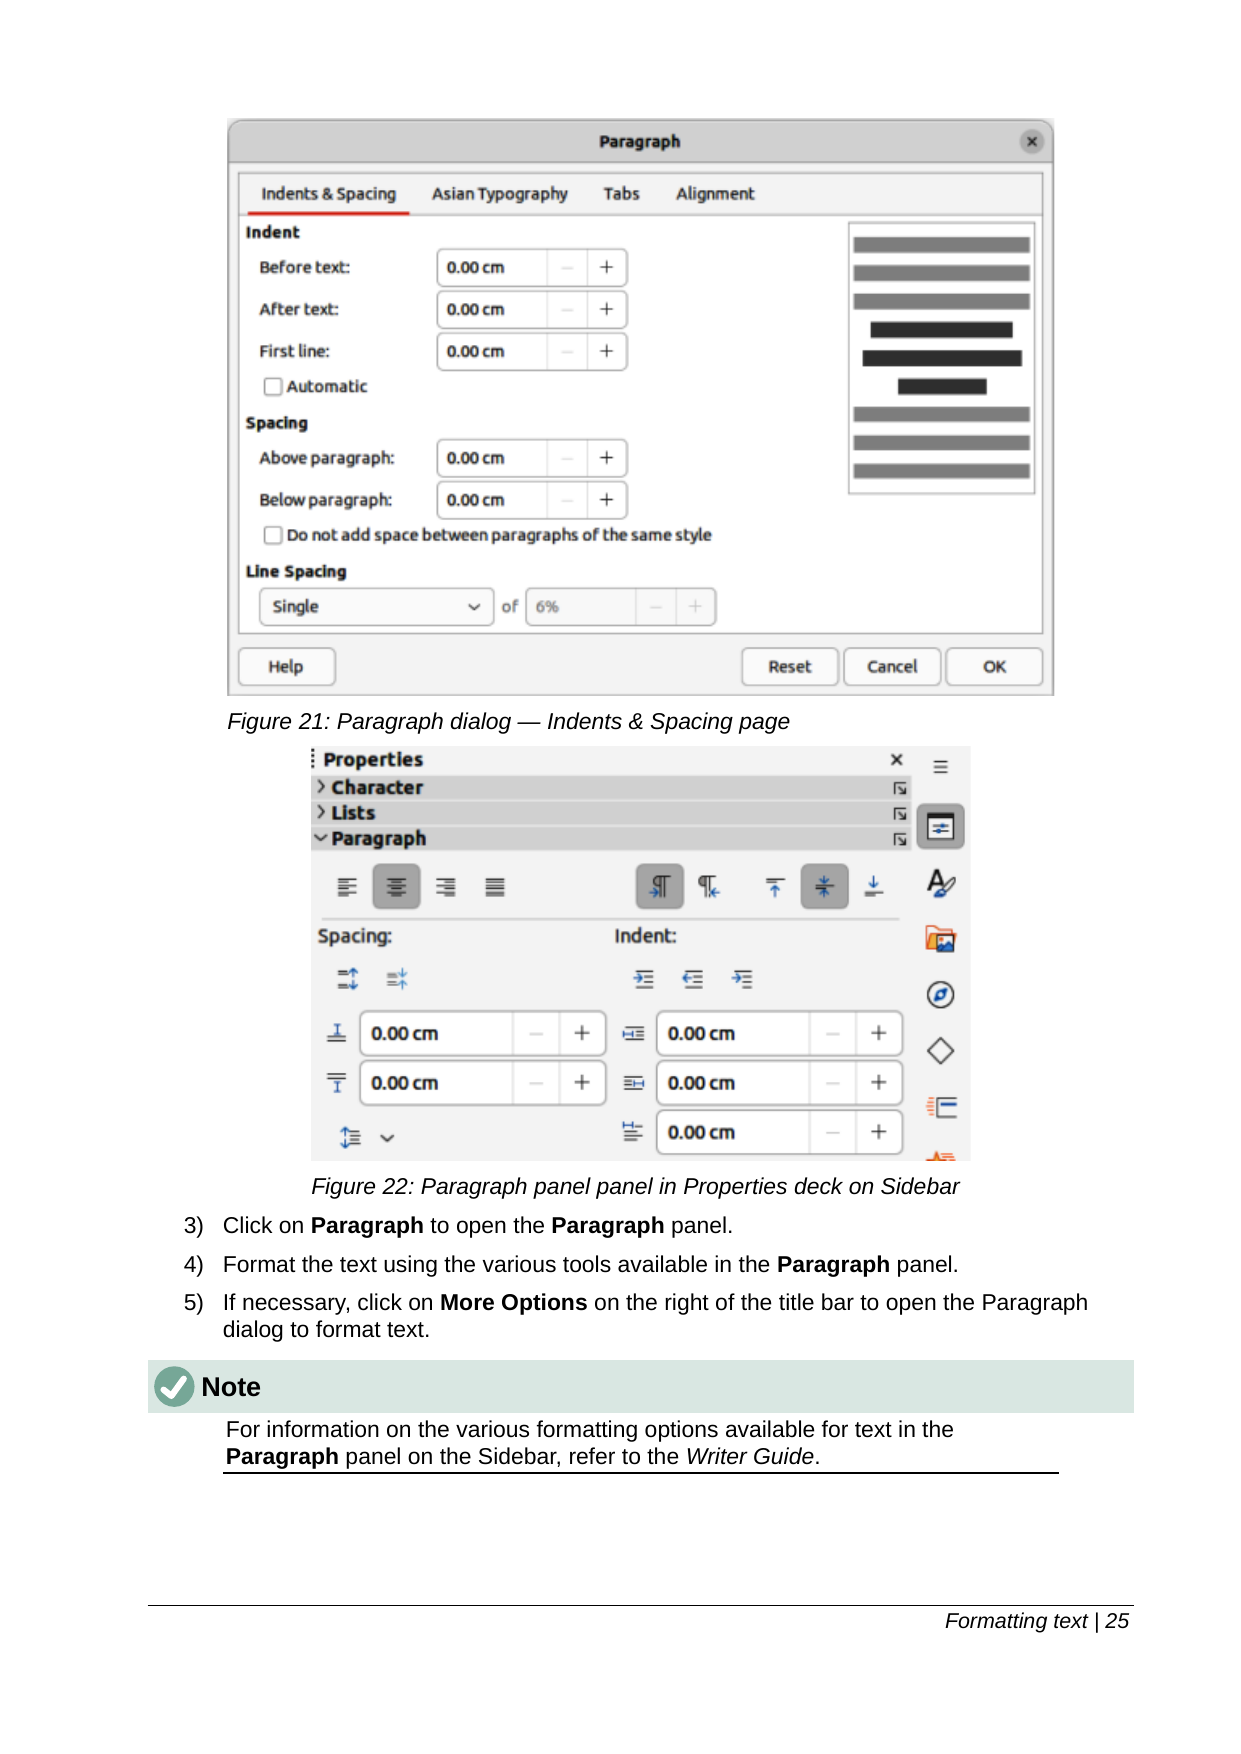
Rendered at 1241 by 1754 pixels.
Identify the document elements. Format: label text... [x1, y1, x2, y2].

list Format the text using the various tools available in the Paragraph panel. [204, 1251, 1134, 1277]
text For information on the various formatting options available for text in the Paragraph panel on the Sidebar, refer to the Writer Guide. [223, 1413, 1059, 1472]
text Figure 22: Paragraph panel panel in Properties deck on Sidebar [311, 1173, 971, 1199]
list If necessary, click on More Options on the right of the title bar to open the Paragraph dialog to format text. [204, 1289, 1134, 1342]
list Click on Paragraph to open the Paragraph panel. [204, 1212, 1134, 1238]
picture [227, 118, 1055, 696]
text Figure 21: Paragraph dialog — Indents & Spacing page [227, 708, 1054, 734]
subtitle Note [148, 1360, 1134, 1413]
picture [311, 746, 971, 1161]
